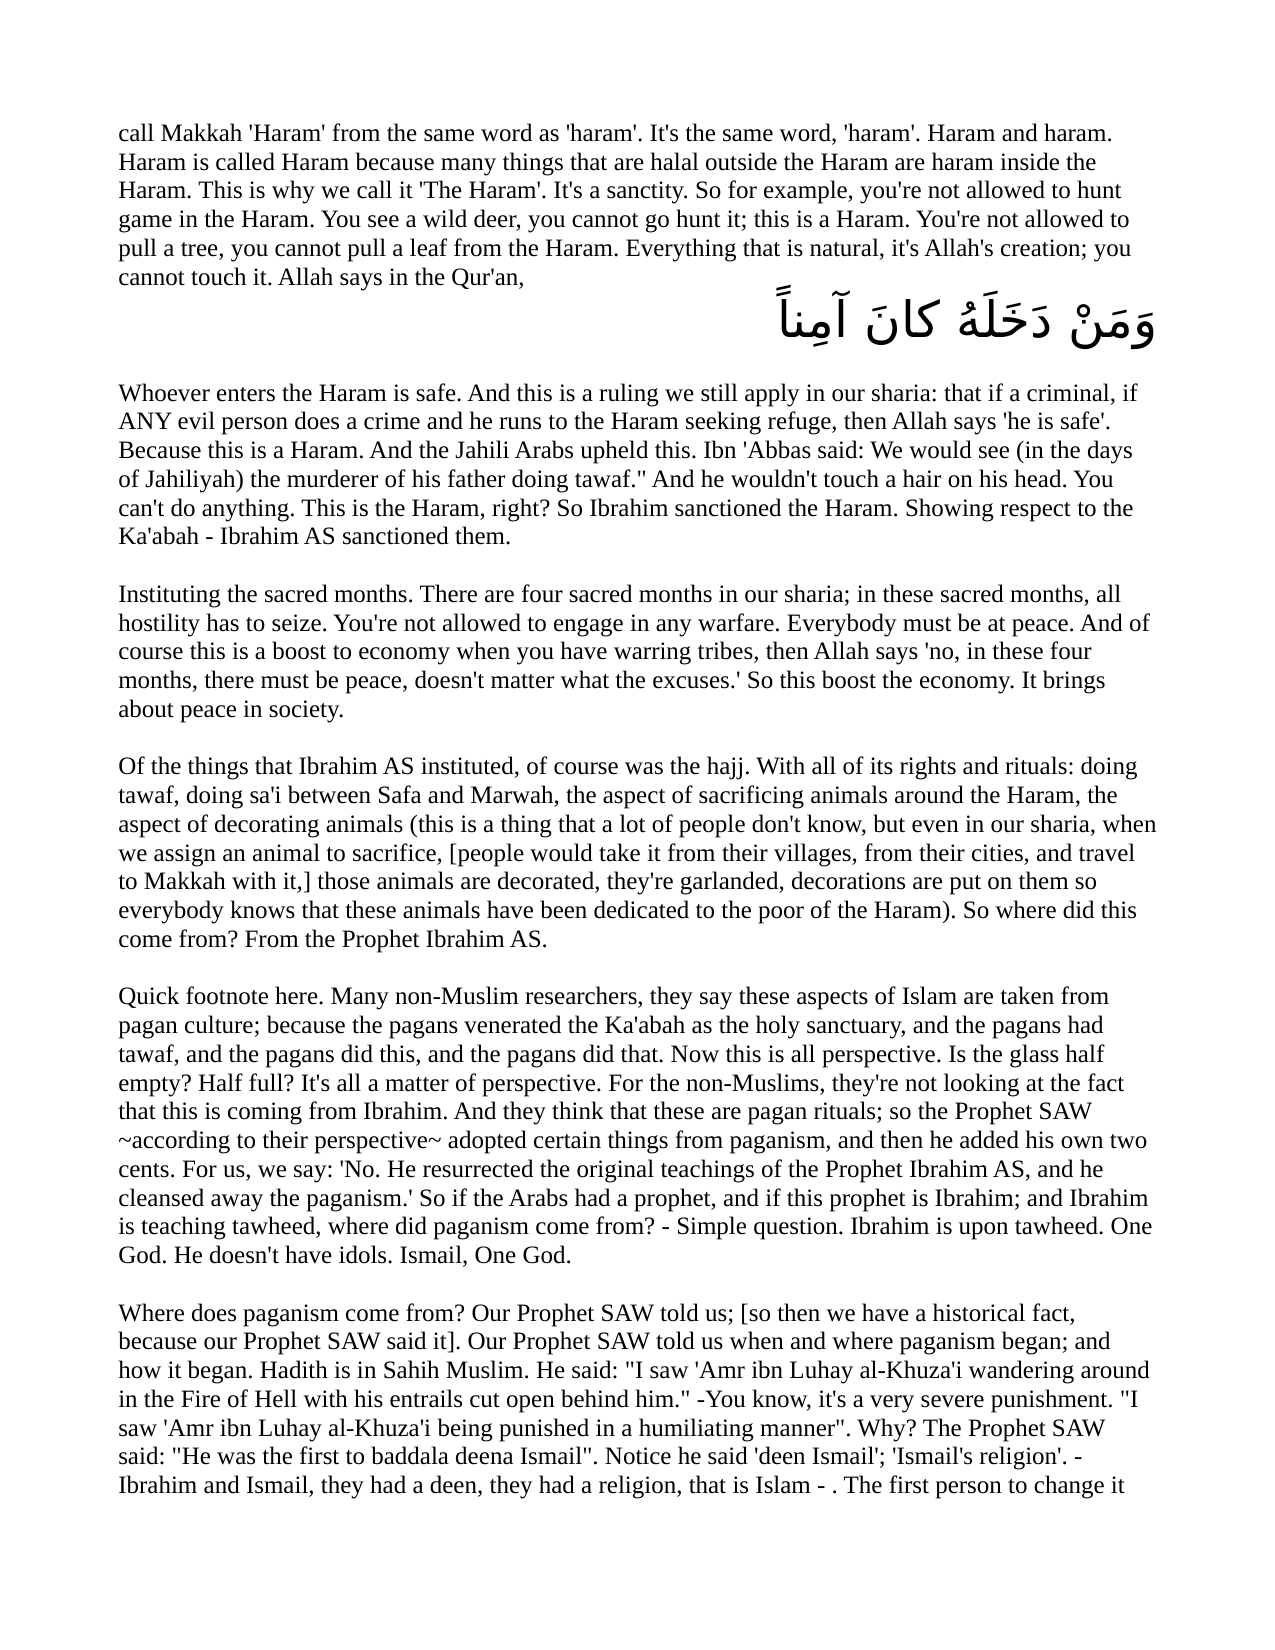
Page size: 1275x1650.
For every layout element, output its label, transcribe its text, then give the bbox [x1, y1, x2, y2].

text Every ummah had a prophet. So the Arabs as well had a prophet. And their prophet was of course the Prophet Ibrahim AS and his son Ismail. And that is why numerous times in the Qur'an, Allah mentions "ملة أبيكم إبراهيم", "This is the religion of your forefather Ibrahim." And the Prophet Ibrahim AS had sanctioned many practices which remained for thousands of years until the coming of the Prophet SAW. So of the practices that Ibrahim AS began was to consider Makkah sacred. What is it mean sacred? We call Makkah 'Haram' from the same word as 'haram'. It's the same word, 'haram'. Haram and haram. Haram is called Haram because many things that are halal outside the Haram are haram inside the Haram. This is why we call it 'The Haram'. It's a sanctity. So for example, you're not allowed to hunt game in the Haram. You see a wild deer, you cannot go hunt it; this is a Haram. You're not allowed to pull a tree, you cannot pull a leaf from the Haram. Everything that is natural, it's Allah's creation; you cannot touch it. Allah says in the Qur'an, [118, 118, 1157, 291]
text Whoever enters the Haram is safe. And this is a ruling we still apply in our sharia: that if a criminal, if ANY evil person does a crime and he runs to the Haram seeking refuge, then Allah says 'he is safe'. Because this is a Haram. And the Jahili Arabs upheld this. Ibn 'Abbas said: We would see (in the days of Jahiliyah) the murderer of his father doing tawaf." And he wouldn't touch a hair on his head. You can't do anything. This is the Haram, right? So Ibrahim sanctioned the Haram. Showing respect to the Ka'abah - Ibrahim AS sanctioned them. Instituting the sacred months. There are four sacred months in our sharia; in these sacred months, all hostility has to seize. You're not allowed to engage in any warfare. Everybody must be at peace. And of course this is a boost to economy when you have warring tribes, then Allah says 'no, in these four months, there must be peace, doesn't matter what the excuses.' So this boost the economy. It brings about peace in society. Of the things that Ibrahim AS instituted, of course was the hajj. With all of its rights and rituals: doing tawaf, doing sa'i between Safa and Marwah, the aspect of sacrificing animals around the Haram, the aspect of decorating animals (this is a thing that a lot of people don't know, but even in our sharia, when we assign an animal to sacrifice, [people would take it from their villages, from their cities, and travel to Makkah with it,] those animals are decorated, they're garlanded, decorations are put on them so everybody knows that these animals have been dedicated to the poor of the Haram). So where did this come from? From the Prophet Ibrahim AS. Quick footnote here. Many non-Muslim researchers, they say these aspects of Islam are taken from pagan culture; because the pagans venerated the Ka'abah as the holy sanctuary, and the pagans had tawaf, and the pagans did this, and the pagans did that. Now this is all perspective. Is the glass half empty? Half full? It's all a matter of perspective. For the non-Muslims, they're not looking at the fact that this is coming from Ibrahim. And they think that these are pagan rituals; so the Prophet SAW ~according to their perspective~ adopted certain things from paganism, and then he added his own two cents. For us, we say: 'No. He resurrected the original teachings of the Prophet Ibrahim AS, and he cleansed away the paganism.' So if the Arabs had a prophet, and if this prophet is Ibrahim; and Ibrahim is teaching tawheed, where did paganism come from? - Simple question. Ibrahim is upon tawheed. One God. He doesn't have idols. Ismail, One God. Where does paganism come from? Our Prophet SAW told us; [so then we have a historical fact, because our Prophet SAW said it]. Our Prophet SAW told us when and where paganism began; and how it began. Hadith is in Sahih Muslim. He said: "I saw 'Amr ibn Luhay al-Khuza'i wandering around in the Fire of Hell with his entrails cut open behind him." -You know, it's a very severe punishment. "I saw 'Amr ibn Luhay al-Khuza'i being punished in a humiliating manner". Why? The Prophet SAW said: "He was the first to baddala deena Ismail". Notice he said 'deen Ismail'; 'Ismail's religion'. - Ibrahim and Ismail, they had a deen, they had a religion, that is Islam - . The first person to change it [118, 349, 1157, 1499]
text وَمَنْ دَخَلَهُ كانَ آمِناً [118, 291, 1157, 349]
